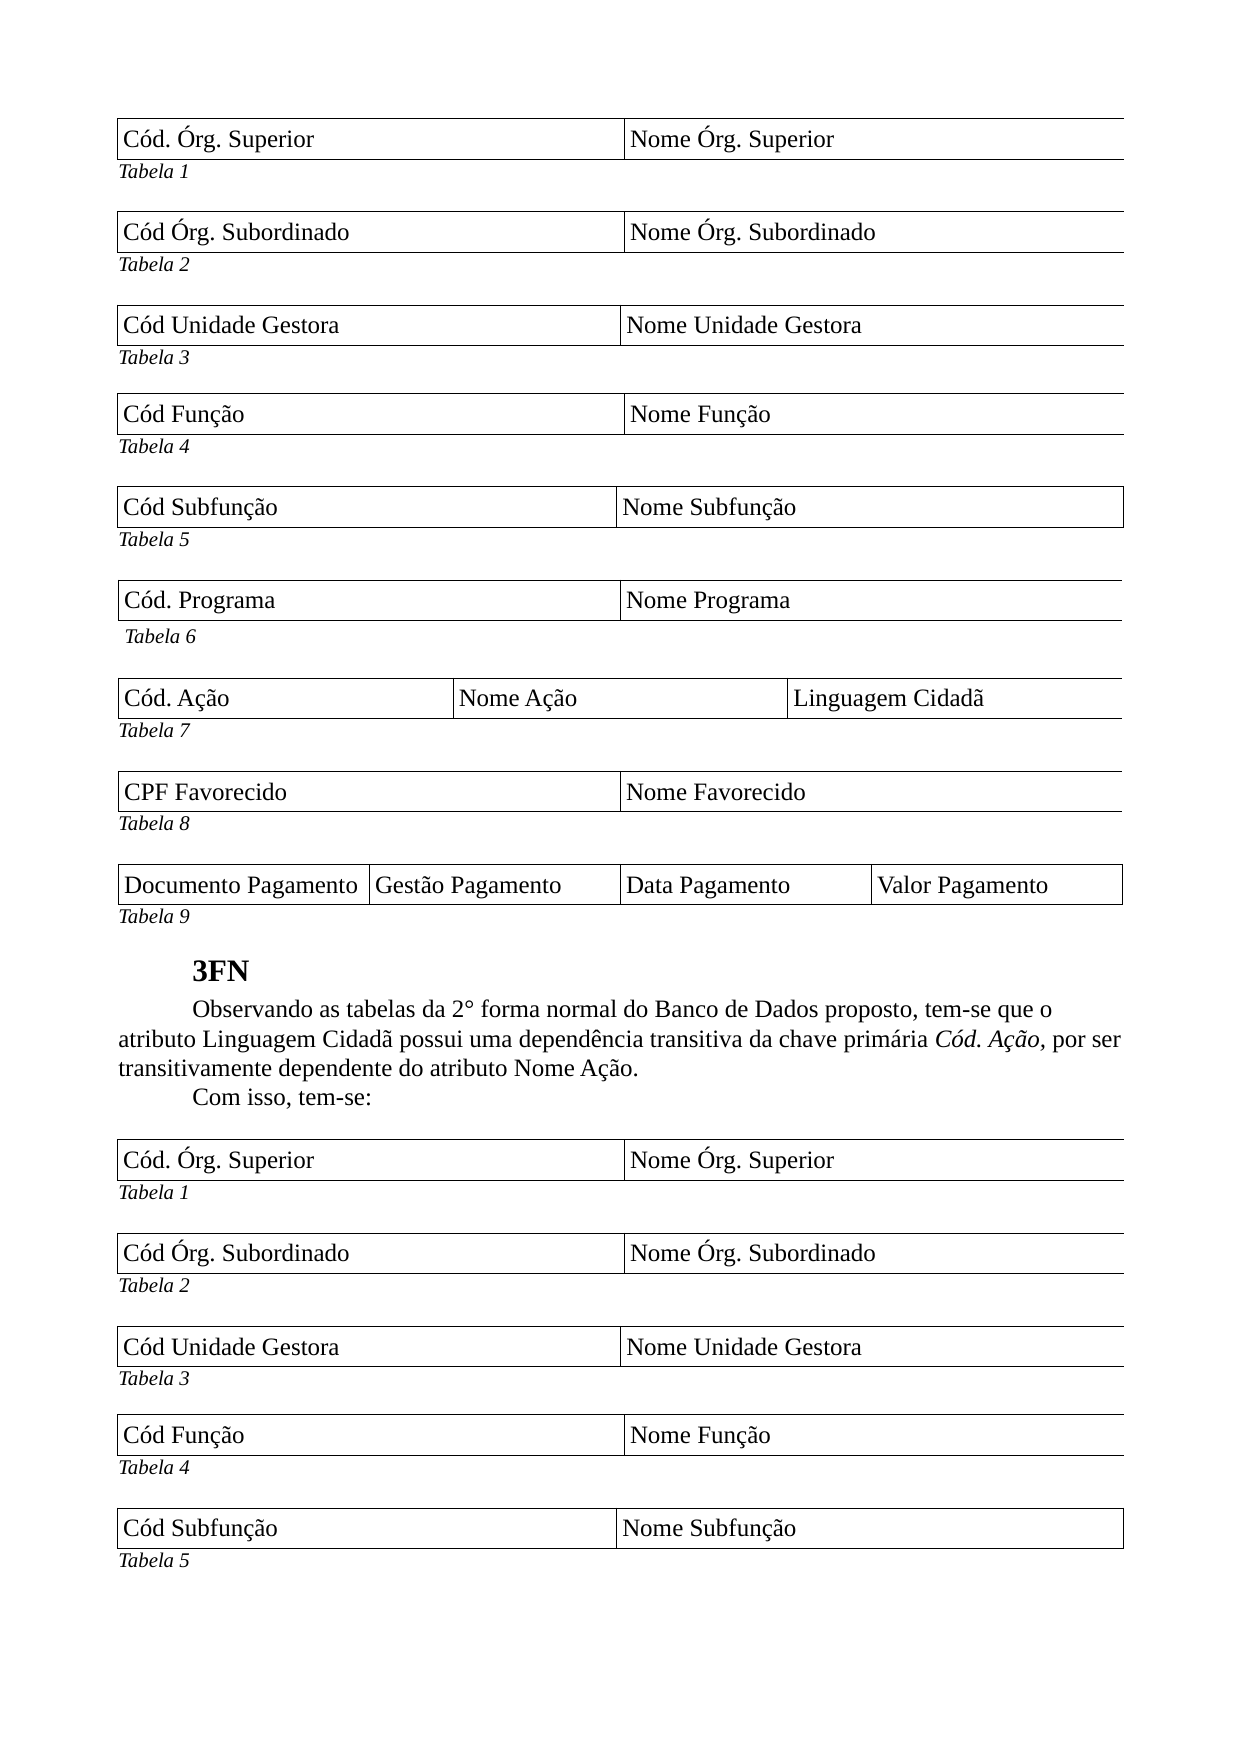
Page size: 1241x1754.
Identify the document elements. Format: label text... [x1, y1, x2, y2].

table_header Cód Unidade Gestora [118, 306, 620, 345]
table_header Cód. Ação [119, 679, 453, 718]
table_header Gestão Pagamento [370, 865, 620, 904]
table_header Cód. Órg. Superior [118, 1140, 624, 1180]
table_header Nome Órg. Subordinado [625, 1234, 1123, 1273]
table_header Cód Função [118, 1415, 624, 1455]
text Tabela 4 [118, 435, 1122, 458]
table_header Cód Subfunção [118, 487, 616, 527]
table_header Cód Órg. Subordinado [118, 1234, 624, 1273]
text Tabela 6 [118, 621, 1122, 649]
text Tabela 8 [118, 812, 1122, 835]
table_header Nome Órg. Subordinado [625, 212, 1123, 252]
table_header Cód Subfunção [118, 1509, 616, 1548]
table_header Cód. Programa [119, 581, 620, 620]
text Tabela 3 [118, 1367, 1122, 1390]
text Tabela 7 [118, 719, 1122, 742]
text Tabela 9 [118, 905, 1122, 928]
table_header Nome Programa [621, 581, 1122, 620]
text Tabela 2 [118, 1274, 1122, 1297]
table_header Cód. Órg. Superior [118, 119, 624, 158]
table_header Nome Ação [454, 679, 787, 718]
table_header Nome Órg. Superior [625, 1140, 1123, 1180]
text Observando as tabelas da 2° forma normal do Banco de Dados proposto, tem-se que o atributo Linguagem Cidadã possui uma dependência transitiva da chave primária Cód. Ação, por ser transitivamente dependente do atributo Nome Ação. [118, 988, 1122, 1082]
text Tabela 1 [118, 1181, 1122, 1204]
text Tabela 2 [118, 253, 1122, 276]
text Com isso, tem-se: [118, 1082, 1122, 1111]
table_header Nome Função [625, 1415, 1123, 1455]
text Tabela 5 [118, 1549, 1122, 1572]
table_header Nome Órg. Superior [625, 119, 1123, 158]
text Tabela 5 [118, 528, 1122, 551]
table_header Linguagem Cidadã [788, 679, 1122, 718]
text 3FN [118, 952, 1122, 988]
table_header Nome Unidade Gestora [621, 1327, 1123, 1366]
table_header Nome Função [625, 394, 1123, 433]
text Tabela 1 [118, 160, 1122, 183]
table_header Documento Pagamento [119, 865, 369, 904]
table_header Nome Subfunção [617, 1509, 1123, 1548]
text Tabela 3 [118, 346, 1122, 369]
table_header Cód Função [118, 394, 624, 433]
text Tabela 4 [118, 1456, 1122, 1479]
table_header Cód Unidade Gestora [118, 1327, 620, 1366]
table_header Cód Órg. Subordinado [118, 212, 624, 252]
table_header Nome Subfunção [617, 487, 1123, 527]
table_header Valor Pagamento [872, 865, 1122, 904]
table_header CPF Favorecido [119, 772, 620, 811]
table_header Nome Favorecido [621, 772, 1122, 811]
table_header Nome Unidade Gestora [621, 306, 1123, 345]
table_header Data Pagamento [621, 865, 871, 904]
